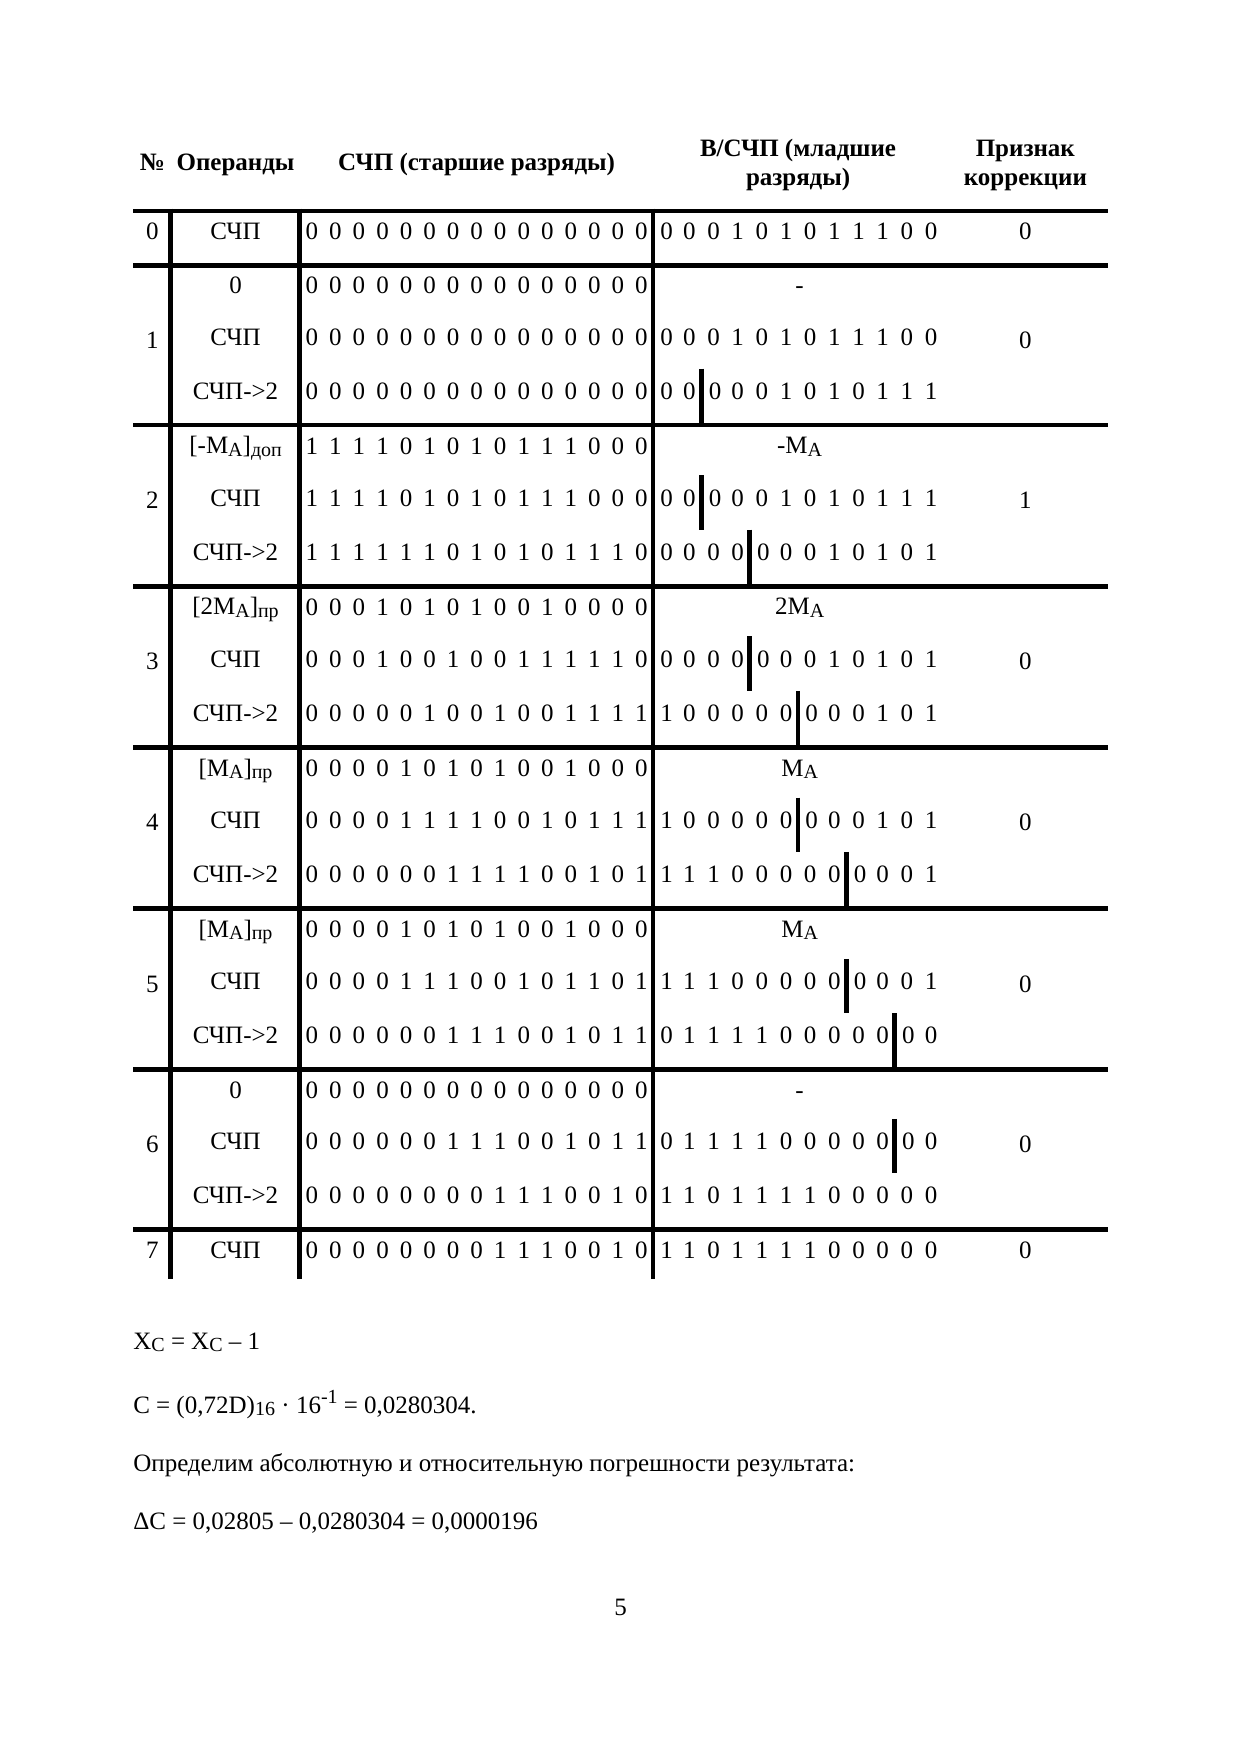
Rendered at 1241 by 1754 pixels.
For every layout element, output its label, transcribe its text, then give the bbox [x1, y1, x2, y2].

table_cell 0 [629, 1072, 651, 1119]
table_header Операнды [171, 133, 300, 208]
table_cell 1 [677, 959, 701, 1013]
table_cell 0 [582, 213, 606, 263]
table_cell 0 [441, 427, 464, 475]
table_cell 0 [846, 1119, 870, 1173]
table_cell 0 [895, 1173, 919, 1227]
table_cell 1 [512, 1173, 535, 1227]
table_cell 1 [418, 589, 441, 636]
table_cell 0 [465, 911, 488, 959]
table_cell 1 [559, 750, 582, 798]
table_cell 0 [559, 1072, 582, 1119]
table_cell СЧП->2 [173, 530, 297, 584]
table_cell 1 [418, 530, 441, 584]
table_cell 0 [943, 1072, 1107, 1227]
table_cell 0 [512, 589, 535, 636]
table_cell 0 [347, 911, 370, 959]
table_cell 0 [512, 1072, 535, 1119]
table_cell 0 [750, 314, 774, 368]
table_cell 0 [512, 691, 535, 745]
table_cell 0 [302, 1072, 323, 1119]
table_cell 0 [512, 798, 535, 852]
table_cell 0 [323, 268, 347, 314]
table_cell 0 [465, 691, 488, 745]
table_cell 1 [943, 427, 1107, 584]
table_cell 1 [370, 636, 394, 691]
table_cell 0 [750, 798, 774, 852]
table_cell - [655, 1072, 943, 1119]
table_cell 0 [629, 427, 651, 475]
table_cell 0 [394, 1072, 417, 1119]
table_cell 0 [846, 636, 870, 691]
table_cell 0 [488, 475, 512, 529]
table_cell СЧП->2 [173, 1013, 297, 1067]
table_cell 1 [629, 691, 651, 745]
table_cell 0 [895, 959, 919, 1013]
table_cell 0 [302, 750, 323, 798]
table_cell 0 [394, 691, 417, 745]
table_cell 1 [370, 589, 394, 636]
table_cell 0 [752, 636, 774, 691]
table_cell 0 [629, 1232, 651, 1278]
table_cell 0 [750, 213, 774, 263]
table_cell 1 [870, 369, 894, 423]
table_cell 1 [465, 1013, 488, 1067]
table_cell 1 [606, 530, 629, 584]
table_cell 0 [370, 691, 394, 745]
table_cell 1 [323, 475, 347, 529]
table_cell 1 [512, 959, 535, 1013]
table_cell 0 [774, 1013, 798, 1067]
table_cell 0 [559, 1232, 582, 1278]
table_cell 0 [323, 213, 347, 263]
table_cell 0 [606, 475, 629, 529]
table_cell 0 [323, 1072, 347, 1119]
table_cell 0 [535, 213, 559, 263]
table_cell 1 [465, 427, 488, 475]
table_cell 1 [629, 798, 651, 852]
table_cell 1 [655, 691, 677, 745]
table_cell 0 [849, 852, 870, 906]
table_cell 0 [559, 1173, 582, 1227]
table_cell 1 [512, 530, 535, 584]
table_cell 1 [606, 798, 629, 852]
table_cell 0 [465, 636, 488, 691]
table_cell 1 [629, 1013, 651, 1067]
table_cell 1 [677, 1013, 701, 1067]
table_cell 0 [774, 636, 798, 691]
table_cell 0 [774, 530, 798, 584]
table_cell 0 [701, 530, 725, 584]
table_cell 1 [655, 1232, 677, 1278]
table_cell 1 [465, 852, 488, 906]
table_cell 1 [870, 213, 894, 263]
table_cell 2MA [655, 589, 943, 636]
table_cell 0 [323, 636, 347, 691]
table_cell 0 [774, 1119, 798, 1173]
table_cell 0 [418, 1173, 441, 1227]
table_cell 1 [919, 475, 943, 529]
table_cell 1 [394, 750, 417, 798]
table_cell 0 [394, 213, 417, 263]
table_cell 1 [347, 427, 370, 475]
table_cell 1 [418, 798, 441, 852]
table_cell 0 [535, 369, 559, 423]
table_cell 0 [846, 1173, 870, 1227]
table_cell 0 [347, 636, 370, 691]
table_cell 0 [606, 959, 629, 1013]
table_cell 0 [323, 1173, 347, 1227]
table_cell 1 [559, 636, 582, 691]
table_cell 0 [629, 268, 651, 314]
table_cell 0 [323, 911, 347, 959]
table_cell СЧП [173, 636, 297, 691]
table_cell 1 [394, 798, 417, 852]
table_cell - [655, 268, 943, 314]
table_cell 0 [370, 798, 394, 852]
table_cell 0 [418, 314, 441, 368]
table_cell 1 [559, 530, 582, 584]
table_cell 0 [846, 475, 870, 529]
table_cell 1 [535, 1173, 559, 1227]
table_cell 0 [606, 369, 629, 423]
table_cell 0 [822, 1232, 846, 1278]
table_cell 0 [535, 959, 559, 1013]
table_cell 0 [895, 213, 919, 263]
table_cell 0 [394, 589, 417, 636]
table_cell 0 [418, 750, 441, 798]
table_cell 0 [582, 750, 606, 798]
table_cell 0 [465, 314, 488, 368]
table_cell 0 [488, 427, 512, 475]
table_cell 0 [629, 636, 651, 691]
table_cell 0 [582, 589, 606, 636]
table_cell 1 [535, 798, 559, 852]
table_cell 0 [725, 959, 749, 1013]
table_cell 0 [465, 268, 488, 314]
table_cell 2 [133, 427, 168, 584]
table_cell 1 [606, 1232, 629, 1278]
table_cell 1 [302, 530, 323, 584]
table_cell 6 [133, 1072, 168, 1227]
table_cell 0 [441, 1173, 464, 1227]
table_cell 0 [629, 750, 651, 798]
table_cell 0 [418, 268, 441, 314]
table_cell 0 [870, 1119, 892, 1173]
table_cell 0 [394, 427, 417, 475]
table_cell 1 [512, 475, 535, 529]
table_cell СЧП [173, 1232, 297, 1278]
table_cell 0 [559, 852, 582, 906]
table_cell СЧП [173, 1119, 297, 1173]
table_cell 0 [846, 1013, 870, 1067]
table_cell 0 [701, 1232, 725, 1278]
table_cell 1 [919, 691, 943, 745]
table_cell 0 [846, 1232, 870, 1278]
table_cell 1 [394, 530, 417, 584]
table_cell 0 [629, 911, 651, 959]
table_cell 1 [465, 589, 488, 636]
table_cell 0 [302, 589, 323, 636]
table_cell 0 [465, 959, 488, 1013]
table_cell 1 [418, 959, 441, 1013]
table_cell 0 [846, 798, 870, 852]
table_cell 0 [822, 852, 844, 906]
table_cell 1 [822, 475, 846, 529]
table_cell 1 [822, 636, 846, 691]
table_cell 1 [701, 1013, 725, 1067]
table_cell 0 [798, 636, 822, 691]
table_cell 1 [774, 369, 798, 423]
table_cell 0 [441, 369, 464, 423]
table_cell 0 [173, 268, 297, 314]
table_cell 1 [441, 798, 464, 852]
table_cell 1 [559, 475, 582, 529]
table_cell 0 [822, 1119, 846, 1173]
table_cell 0 [895, 691, 919, 745]
table_cell 0 [418, 1119, 441, 1173]
table_cell 0 [535, 1119, 559, 1173]
table_cell 0 [370, 852, 394, 906]
table_cell 1 [750, 1232, 774, 1278]
table_cell 1 [822, 213, 846, 263]
table_cell 0 [418, 1072, 441, 1119]
table_cell СЧП [173, 213, 297, 263]
table_cell MA [655, 750, 943, 798]
table_cell 0 [919, 1119, 943, 1173]
table_cell 0 [488, 369, 512, 423]
table_cell 0 [302, 213, 323, 263]
table_cell 0 [606, 911, 629, 959]
table_cell 0 [418, 636, 441, 691]
table_cell 1 [606, 1173, 629, 1227]
table_cell 1 [629, 1119, 651, 1173]
table_cell 0 [535, 530, 559, 584]
table_cell 0 [895, 530, 919, 584]
table_cell 0 [488, 798, 512, 852]
table_cell 1 [919, 530, 943, 584]
table_cell 1 [774, 1173, 798, 1227]
table_cell 1 [559, 691, 582, 745]
table_cell 0 [535, 314, 559, 368]
table_cell 0 [418, 1013, 441, 1067]
table_header № [133, 133, 171, 208]
table_cell 1 [919, 798, 943, 852]
table_cell 0 [582, 1119, 606, 1173]
table_cell 0 [347, 213, 370, 263]
table_cell 0 [173, 1072, 297, 1119]
table_cell 0 [774, 691, 796, 745]
table_cell 1 [677, 1173, 701, 1227]
table_cell 0 [394, 1119, 417, 1173]
table_cell 0 [370, 1119, 394, 1173]
table_cell 0 [704, 475, 725, 529]
table_cell 1 [822, 314, 846, 368]
table_cell 1 [488, 852, 512, 906]
table_cell 1 [725, 1119, 749, 1173]
table_cell 0 [895, 1232, 919, 1278]
table_cell 1 [629, 959, 651, 1013]
table_cell MA [655, 911, 943, 959]
table_cell 0 [943, 213, 1107, 263]
table_cell 0 [535, 750, 559, 798]
table_cell 1 [441, 911, 464, 959]
table_cell 0 [394, 369, 417, 423]
table_cell 0 [559, 314, 582, 368]
table_cell 0 [677, 314, 701, 368]
table_cell 1 [582, 798, 606, 852]
table_cell 0 [798, 369, 822, 423]
table_cell 0 [441, 589, 464, 636]
table_cell 0 [725, 636, 747, 691]
table_cell 0 [895, 314, 919, 368]
table_cell 1 [347, 475, 370, 529]
table_cell 0 [943, 1232, 1107, 1278]
table_cell 1 [559, 1013, 582, 1067]
table_cell 0 [701, 636, 725, 691]
table_cell 0 [870, 1232, 894, 1278]
table_cell 0 [606, 852, 629, 906]
table_cell 0 [701, 213, 725, 263]
table_header В/СЧП (младшие разряды) [653, 133, 943, 208]
table_cell 0 [606, 427, 629, 475]
table_cell 1 [606, 636, 629, 691]
table_cell 0 [488, 213, 512, 263]
table_cell 0 [870, 1013, 892, 1067]
table_cell 0 [897, 1013, 919, 1067]
table_cell 0 [302, 959, 323, 1013]
table_cell 0 [897, 1119, 919, 1173]
table_cell 0 [323, 750, 347, 798]
table_cell 1 [919, 369, 943, 423]
table_cell 1 [582, 691, 606, 745]
table_cell 0 [750, 959, 774, 1013]
table_cell 1 [582, 959, 606, 1013]
table_cell 4 [133, 750, 168, 906]
table_cell 0 [512, 911, 535, 959]
table_cell 0 [943, 750, 1107, 906]
table_cell 0 [370, 369, 394, 423]
table_cell 0 [822, 959, 844, 1013]
table_cell 1 [582, 636, 606, 691]
table_cell 0 [655, 1013, 677, 1067]
table_cell 1 [725, 1173, 749, 1227]
table_cell 0 [302, 911, 323, 959]
table_cell 1 [606, 691, 629, 745]
table_cell 0 [370, 750, 394, 798]
table_cell 1 [822, 530, 846, 584]
table_cell 0 [347, 750, 370, 798]
table_cell 0 [849, 959, 870, 1013]
table_cell 0 [725, 798, 749, 852]
text ΔС = 0,02805 – 0,0280304 = 0,0000196 [133, 1477, 1107, 1535]
table_cell 0 [347, 1173, 370, 1227]
table_cell 0 [606, 314, 629, 368]
table_cell 1 [133, 268, 168, 423]
table_cell 0 [370, 1232, 394, 1278]
table_cell 1 [465, 530, 488, 584]
table_cell 0 [441, 1072, 464, 1119]
table_cell 1 [606, 1119, 629, 1173]
table_cell 0 [418, 911, 441, 959]
table_cell 0 [347, 1232, 370, 1278]
table_cell 0 [629, 314, 651, 368]
table_cell 0 [535, 691, 559, 745]
table_cell 1 [870, 798, 894, 852]
table_cell 1 [559, 911, 582, 959]
table_cell 1 [347, 530, 370, 584]
table_cell 0 [302, 798, 323, 852]
table_cell 0 [725, 530, 747, 584]
table_cell 1 [394, 911, 417, 959]
table_cell 1 [370, 427, 394, 475]
table_cell 0 [323, 1232, 347, 1278]
table_cell 0 [798, 1119, 822, 1173]
table_cell 0 [370, 213, 394, 263]
table_cell 1 [418, 427, 441, 475]
table_cell 1 [418, 691, 441, 745]
table_cell [MA]пр [173, 750, 297, 798]
table_cell 0 [488, 1072, 512, 1119]
table_cell 0 [512, 1013, 535, 1067]
table_cell 1 [701, 1119, 725, 1173]
table_cell 0 [394, 1232, 417, 1278]
table_cell 0 [629, 475, 651, 529]
table_cell 0 [725, 852, 749, 906]
table_cell 0 [441, 691, 464, 745]
table_cell [2MA]пр [173, 589, 297, 636]
table_cell СЧП [173, 314, 297, 368]
table_cell 1 [488, 691, 512, 745]
table_cell 0 [488, 636, 512, 691]
table_cell 0 [488, 959, 512, 1013]
table_cell 0 [629, 213, 651, 263]
table_cell [-MA]доп [173, 427, 297, 475]
table_cell 0 [347, 1072, 370, 1119]
table_cell 0 [370, 911, 394, 959]
table_cell 0 [822, 1173, 846, 1227]
table_cell 0 [394, 314, 417, 368]
table_cell 0 [347, 314, 370, 368]
table_cell 1 [655, 852, 677, 906]
table_cell 1 [441, 852, 464, 906]
table_cell 0 [535, 1072, 559, 1119]
table_cell 0 [606, 213, 629, 263]
table_cell 1 [370, 475, 394, 529]
table_cell 0 [302, 636, 323, 691]
table_cell 0 [750, 852, 774, 906]
table_cell 0 [302, 1232, 323, 1278]
table_cell 1 [559, 959, 582, 1013]
table_cell 0 [798, 213, 822, 263]
table_cell 0 [441, 475, 464, 529]
table_cell 1 [725, 1232, 749, 1278]
table_cell 0 [370, 314, 394, 368]
table_cell 1 [488, 1119, 512, 1173]
table_cell 0 [774, 959, 798, 1013]
table_cell 0 [582, 314, 606, 368]
table_cell 0 [488, 314, 512, 368]
table_cell 1 [535, 589, 559, 636]
table_cell 0 [701, 1173, 725, 1227]
table_cell 0 [302, 1173, 323, 1227]
table_cell 0 [655, 314, 677, 368]
table_cell 0 [629, 530, 651, 584]
table_cell 0 [701, 691, 725, 745]
table_cell 0 [774, 798, 796, 852]
table_cell 0 [418, 852, 441, 906]
table_cell 1 [750, 1119, 774, 1173]
table_cell 1 [488, 1173, 512, 1227]
table_cell 0 [655, 475, 677, 529]
table_cell 1 [655, 1173, 677, 1227]
table_cell 1 [512, 1232, 535, 1278]
table_cell 1 [774, 475, 798, 529]
table_cell 0 [870, 852, 894, 906]
table_cell 1 [488, 750, 512, 798]
table_cell 0 [394, 475, 417, 529]
table_cell 0 [800, 798, 822, 852]
table_cell 1 [488, 1232, 512, 1278]
table_cell 0 [394, 268, 417, 314]
table_cell 0 [629, 589, 651, 636]
table_cell 0 [582, 1173, 606, 1227]
table_cell 1 [798, 1173, 822, 1227]
table_cell 0 [535, 911, 559, 959]
table_cell 0 [535, 268, 559, 314]
table_cell 0 [418, 1232, 441, 1278]
table_cell 0 [677, 798, 701, 852]
table_cell 1 [323, 427, 347, 475]
table_cell 0 [798, 852, 822, 906]
table_cell 0 [302, 1119, 323, 1173]
text XC = XC – 1 С = (0,72D)16 · 16-1 = 0,0280304. Определим абсолютную и относительную погрешности результата: [133, 1326, 1107, 1477]
table_cell 1 [677, 852, 701, 906]
table_cell 0 [677, 530, 701, 584]
table_cell 1 [535, 636, 559, 691]
table_cell 0 [535, 852, 559, 906]
table_cell 1 [750, 1173, 774, 1227]
table_cell 0 [512, 314, 535, 368]
table_cell 0 [512, 1119, 535, 1173]
table_cell 0 [655, 369, 677, 423]
table_cell 1 [465, 1119, 488, 1173]
table_cell 0 [822, 1013, 846, 1067]
table_cell 0 [323, 798, 347, 852]
table_cell 0 [582, 911, 606, 959]
table_cell 0 [704, 369, 725, 423]
table_cell СЧП->2 [173, 369, 297, 423]
table_cell 0 [347, 852, 370, 906]
table_cell 0 [582, 369, 606, 423]
table_cell 0 [347, 798, 370, 852]
table_cell 3 [133, 589, 168, 745]
table_cell 0 [347, 369, 370, 423]
table_cell 0 [725, 369, 749, 423]
table_cell 0 [798, 530, 822, 584]
table_cell 0 [701, 798, 725, 852]
table_cell 0 [800, 691, 822, 745]
table_cell СЧП->2 [173, 852, 297, 906]
table_cell 0 [750, 475, 774, 529]
table_cell 0 [512, 750, 535, 798]
table_cell 0 [677, 475, 699, 529]
table_cell 0 [919, 1013, 943, 1067]
table_cell СЧП [173, 798, 297, 852]
table_cell 1 [559, 427, 582, 475]
table_cell 1 [559, 1119, 582, 1173]
table_cell 0 [559, 369, 582, 423]
table_cell 0 [370, 268, 394, 314]
table_cell -MA [655, 427, 943, 475]
table_cell 1 [488, 1013, 512, 1067]
table_cell 0 [394, 1173, 417, 1227]
table_cell 0 [323, 314, 347, 368]
table_cell 1 [774, 314, 798, 368]
table_cell 0 [370, 1173, 394, 1227]
table_cell 5 [133, 911, 168, 1067]
table_cell 1 [441, 750, 464, 798]
table_cell 1 [919, 852, 943, 906]
table_cell 0 [488, 530, 512, 584]
table_cell 0 [512, 213, 535, 263]
table_cell 0 [441, 268, 464, 314]
table_cell 1 [798, 1232, 822, 1278]
table_cell 0 [302, 314, 323, 368]
table_cell 0 [323, 369, 347, 423]
table_cell 0 [347, 691, 370, 745]
table_cell 1 [629, 852, 651, 906]
table_cell 0 [582, 268, 606, 314]
table_cell 0 [559, 213, 582, 263]
table_cell 1 [582, 530, 606, 584]
table_cell 0 [441, 530, 464, 584]
table_cell 0 [677, 369, 699, 423]
table_cell 0 [798, 1013, 822, 1067]
table_cell 0 [394, 1013, 417, 1067]
table_cell 0 [798, 475, 822, 529]
table_cell 1 [725, 213, 749, 263]
table_cell 1 [655, 798, 677, 852]
table_cell 1 [441, 636, 464, 691]
table_cell 1 [535, 1232, 559, 1278]
table_cell 1 [870, 530, 894, 584]
table_cell 1 [822, 369, 846, 423]
table_cell 0 [302, 1013, 323, 1067]
table_cell 0 [798, 314, 822, 368]
table_cell 0 [725, 475, 749, 529]
table_cell 0 [582, 1232, 606, 1278]
table_cell 1 [750, 1013, 774, 1067]
table_cell 1 [441, 1013, 464, 1067]
table_cell 1 [370, 530, 394, 584]
table_cell 0 [606, 750, 629, 798]
table_cell 1 [701, 852, 725, 906]
table_cell 0 [919, 1232, 943, 1278]
table_cell 1 [655, 959, 677, 1013]
table_cell 0 [750, 691, 774, 745]
table_cell 0 [943, 911, 1107, 1067]
table_cell 1 [846, 314, 870, 368]
table_cell 1 [870, 475, 894, 529]
table_cell 0 [870, 959, 894, 1013]
table_cell 0 [846, 530, 870, 584]
table_cell 0 [606, 589, 629, 636]
table_cell 0 [725, 691, 749, 745]
table_cell 0 [370, 1013, 394, 1067]
table_cell 1 [512, 636, 535, 691]
table_cell 0 [655, 213, 677, 263]
table_cell 0 [418, 213, 441, 263]
table_cell 0 [895, 852, 919, 906]
table_cell 0 [870, 1173, 894, 1227]
table_cell 0 [943, 268, 1107, 423]
table_cell 0 [347, 959, 370, 1013]
table_cell 0 [919, 314, 943, 368]
table_cell 0 [302, 268, 323, 314]
table_cell 0 [677, 213, 701, 263]
table_cell 0 [822, 798, 846, 852]
table_cell 1 [895, 475, 919, 529]
table_cell 0 [582, 1013, 606, 1067]
table_cell 0 [629, 1173, 651, 1227]
table_cell 1 [725, 314, 749, 368]
table_cell 0 [418, 369, 441, 423]
table_cell 0 [655, 530, 677, 584]
table_cell 1 [870, 636, 894, 691]
table_cell 0 [943, 589, 1107, 745]
table_cell 0 [347, 1119, 370, 1173]
table_header СЧП (старшие разряды) [300, 133, 653, 208]
table_cell 0 [347, 1013, 370, 1067]
table_cell 0 [606, 268, 629, 314]
table_cell 0 [465, 369, 488, 423]
table_cell 1 [895, 369, 919, 423]
table_cell 0 [302, 369, 323, 423]
table_cell 1 [465, 475, 488, 529]
table_cell 0 [133, 213, 168, 263]
table_cell 1 [441, 1119, 464, 1173]
table_header Признак коррекции [943, 133, 1107, 208]
table_cell 0 [488, 268, 512, 314]
table_cell 0 [370, 959, 394, 1013]
table_cell 0 [677, 691, 701, 745]
table_cell 0 [582, 1072, 606, 1119]
table_cell 1 [512, 427, 535, 475]
table_cell 0 [465, 1173, 488, 1227]
table_cell 0 [323, 959, 347, 1013]
table_cell 0 [488, 589, 512, 636]
table_cell СЧП [173, 475, 297, 529]
table_cell 0 [370, 1072, 394, 1119]
table_cell 1 [870, 314, 894, 368]
table_cell 0 [347, 268, 370, 314]
table_cell 0 [582, 475, 606, 529]
table_cell 1 [677, 1119, 701, 1173]
table_cell 0 [919, 1173, 943, 1227]
table_cell 0 [302, 852, 323, 906]
table_cell 1 [870, 691, 894, 745]
table_cell 0 [750, 369, 774, 423]
table_cell 1 [302, 475, 323, 529]
table_cell 1 [465, 798, 488, 852]
table_cell 0 [323, 1013, 347, 1067]
table_cell 0 [323, 589, 347, 636]
table_cell 0 [535, 1013, 559, 1067]
table_cell 1 [725, 1013, 749, 1067]
table_cell 0 [465, 1232, 488, 1278]
table_cell 0 [394, 636, 417, 691]
table_cell 1 [582, 852, 606, 906]
table_cell 0 [606, 1072, 629, 1119]
table_cell 1 [441, 959, 464, 1013]
table_cell 0 [655, 636, 677, 691]
table_cell 0 [895, 636, 919, 691]
table_cell 0 [323, 1119, 347, 1173]
table_cell 0 [677, 636, 701, 691]
table_cell 1 [418, 475, 441, 529]
table_cell 1 [701, 959, 725, 1013]
table_cell 0 [701, 314, 725, 368]
table_cell 7 [133, 1232, 168, 1278]
table_cell СЧП->2 [173, 1173, 297, 1227]
table_cell 0 [394, 852, 417, 906]
table_cell 1 [774, 1232, 798, 1278]
table_cell 0 [752, 530, 774, 584]
table_cell 0 [774, 852, 798, 906]
table_cell 1 [774, 213, 798, 263]
table_cell 0 [465, 1072, 488, 1119]
table_cell 0 [655, 1119, 677, 1173]
table_cell 0 [441, 314, 464, 368]
table_cell 1 [919, 636, 943, 691]
table_cell 0 [559, 268, 582, 314]
table_cell 0 [347, 589, 370, 636]
table_cell 1 [535, 427, 559, 475]
table_cell 0 [465, 213, 488, 263]
table_cell 0 [895, 798, 919, 852]
table_cell 0 [919, 213, 943, 263]
table_cell 0 [441, 1232, 464, 1278]
table_cell 0 [465, 750, 488, 798]
table_cell 1 [606, 1013, 629, 1067]
table_cell 0 [798, 959, 822, 1013]
table_cell 0 [582, 427, 606, 475]
table_cell СЧП [173, 959, 297, 1013]
table_cell 0 [323, 852, 347, 906]
table_cell 0 [559, 798, 582, 852]
table_cell СЧП->2 [173, 691, 297, 745]
table_cell 0 [559, 589, 582, 636]
table_cell 1 [302, 427, 323, 475]
table_cell 0 [846, 691, 870, 745]
table_cell 1 [919, 959, 943, 1013]
table_cell 1 [535, 475, 559, 529]
table_cell 1 [323, 530, 347, 584]
table_cell 0 [512, 369, 535, 423]
table_cell 0 [302, 691, 323, 745]
table_cell 1 [512, 852, 535, 906]
table_cell 1 [677, 1232, 701, 1278]
table_cell 1 [846, 213, 870, 263]
table_cell 1 [394, 959, 417, 1013]
table_cell 1 [488, 911, 512, 959]
table_cell 0 [822, 691, 846, 745]
table_cell 0 [629, 369, 651, 423]
table_cell [MA]пр [173, 911, 297, 959]
table_cell 0 [846, 369, 870, 423]
table_cell 0 [323, 691, 347, 745]
table_cell 0 [441, 213, 464, 263]
table_cell 0 [512, 268, 535, 314]
